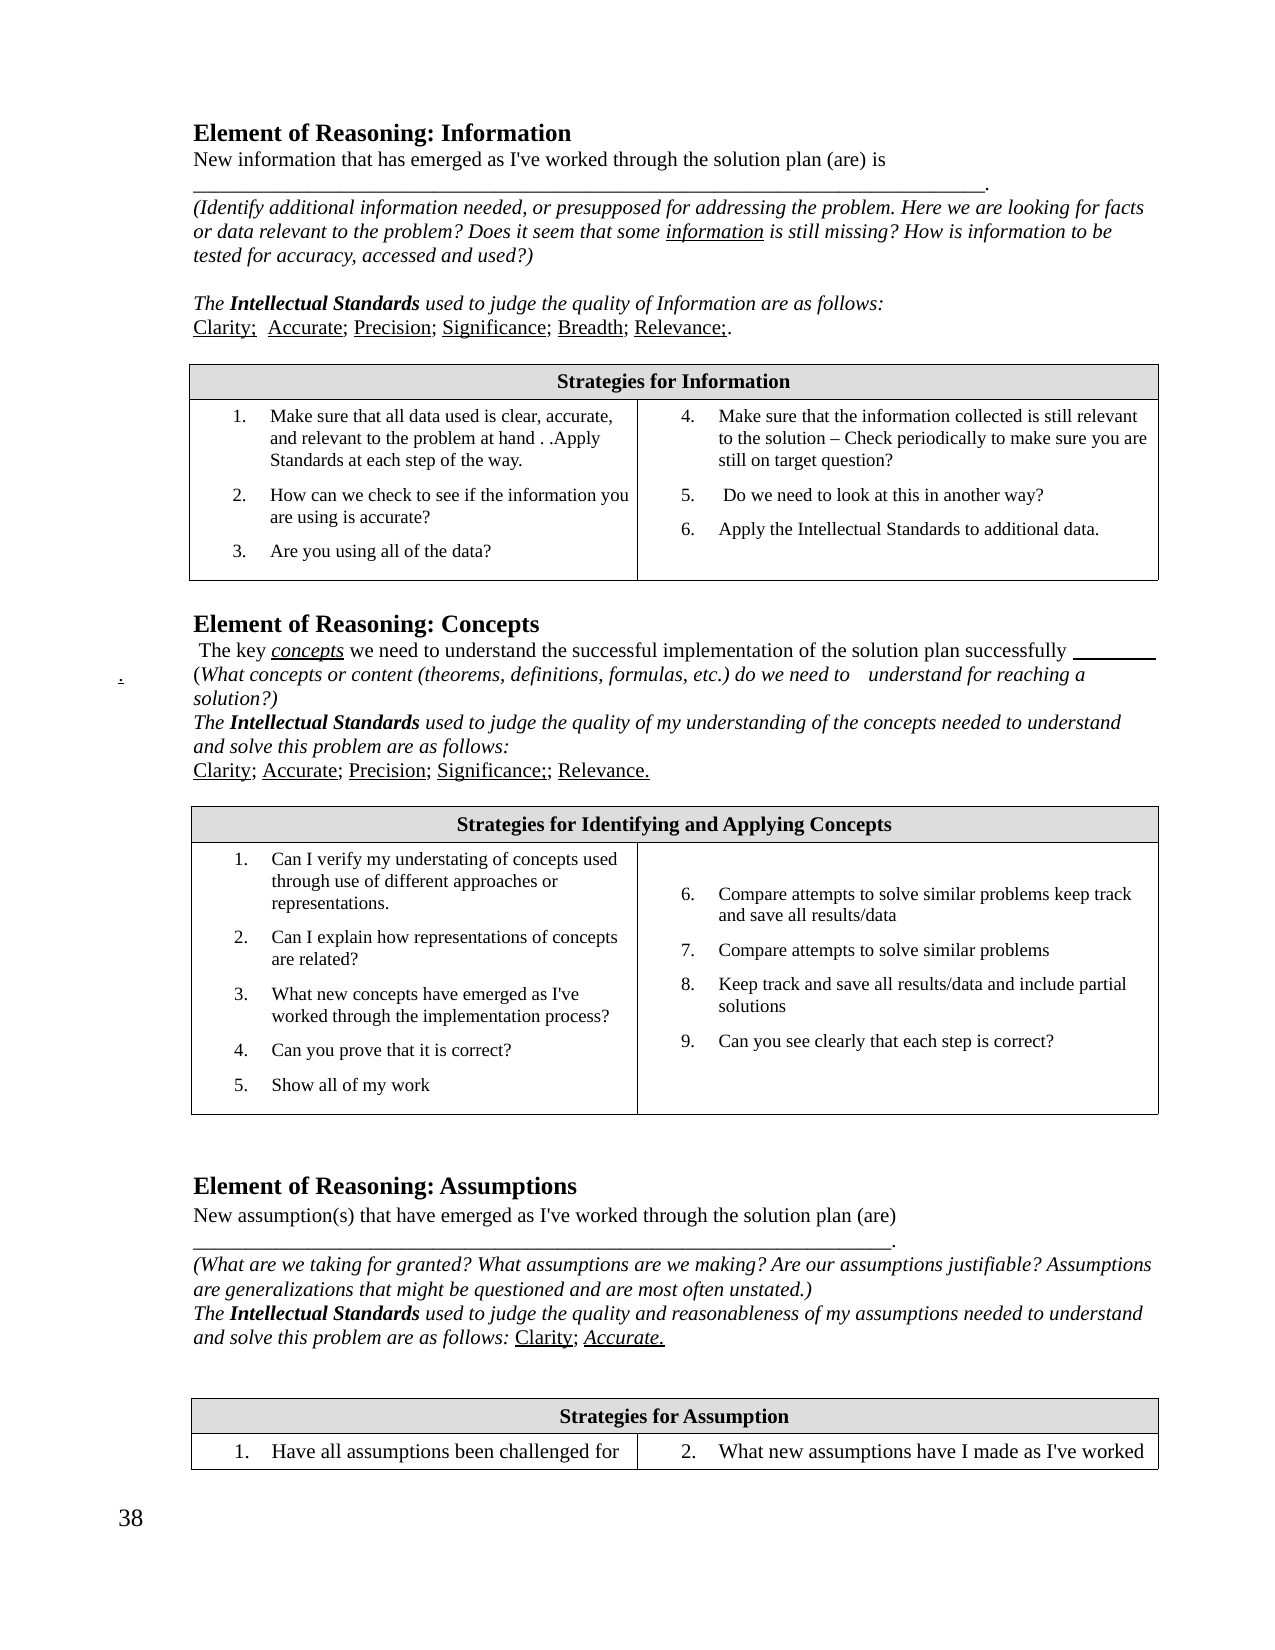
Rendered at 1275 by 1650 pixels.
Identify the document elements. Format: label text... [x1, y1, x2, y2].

text Element of Reasoning: Assumptions [118, 1171, 1157, 1200]
text New assumption(s) that have emerged as I've worked through the solution plan (are) ___________________________________________________________________. [118, 1200, 1157, 1252]
table_header Strategies for Information [190, 365, 1158, 399]
text Element of Reasoning: Information [118, 118, 1157, 147]
text The Intellectual Standards used to judge the quality of my understanding of the concepts needed to understand and solve this problem are as follows: [118, 710, 1157, 758]
table_cell What new assumptions have I made as I've worked [638, 1434, 1158, 1469]
text The key concepts we need to understand the successful implementation of the solution plan successfully . (What concepts or content (theorems, definitions, formulas, etc.) do we need to understand for reaching a solution?) [118, 638, 1157, 710]
text Clarity; Accurate; Precision; Significance; Breadth; Relevance;. [118, 315, 1157, 339]
table_cell Have all assumptions been challenged for [192, 1434, 637, 1469]
text New information that has emerged as I've worked through the solution plan (are) is ____________________________________________________________________________. [118, 147, 1157, 195]
text The Intellectual Standards used to judge the quality of Information are as follows: [118, 291, 1157, 315]
text (What are we taking for granted? What assumptions are we making? Are our assumptions justifiable? Assumptions are generalizations that might be questioned and are most often unstated.) [118, 1252, 1157, 1301]
table_cell Make sure that the information collected is still relevant to the solution – Check periodically to make sure you are still on target question? Do we need to look at this in another way? Apply the Intellectual Standards to additional data. [638, 400, 1158, 580]
text The Intellectual Standards used to judge the quality and reasonableness of my assumptions needed to understand and solve this problem are as follows: Clarity; Accurate. [118, 1301, 1157, 1349]
table_header Strategies for Assumption [192, 1399, 1158, 1433]
table_cell Compare attempts to solve similar problems keep track and save all results/data Compare attempts to solve similar problems Keep track and save all results/data and include partial solutions Can you see clearly that each step is correct? [638, 843, 1158, 1113]
text Element of Reasoning: Concepts [118, 609, 1157, 638]
table_cell Can I verify my understating of concepts used through use of different approaches or representations. Can I explain how representations of concepts are related? What new concepts have emerged as I've worked through the implementation process? Can you prove that it is correct? Show all of my work [192, 843, 637, 1113]
text (Identify additional information needed, or presupposed for addressing the problem. Here we are looking for facts or data relevant to the problem? Does it seem that some information is still missing? How is information to be tested for accuracy, accessed and used?) [118, 195, 1157, 267]
text Clarity; Accurate; Precision; Significance;; Relevance. [118, 758, 1157, 782]
table_cell Make sure that all data used is clear, accurate, and relevant to the problem at hand . .Apply Standards at each step of the way. How can we check to see if the information you are using is accurate? Are you using all of the data? [190, 400, 637, 580]
table_header Strategies for Identifying and Applying Concepts [192, 807, 1158, 842]
